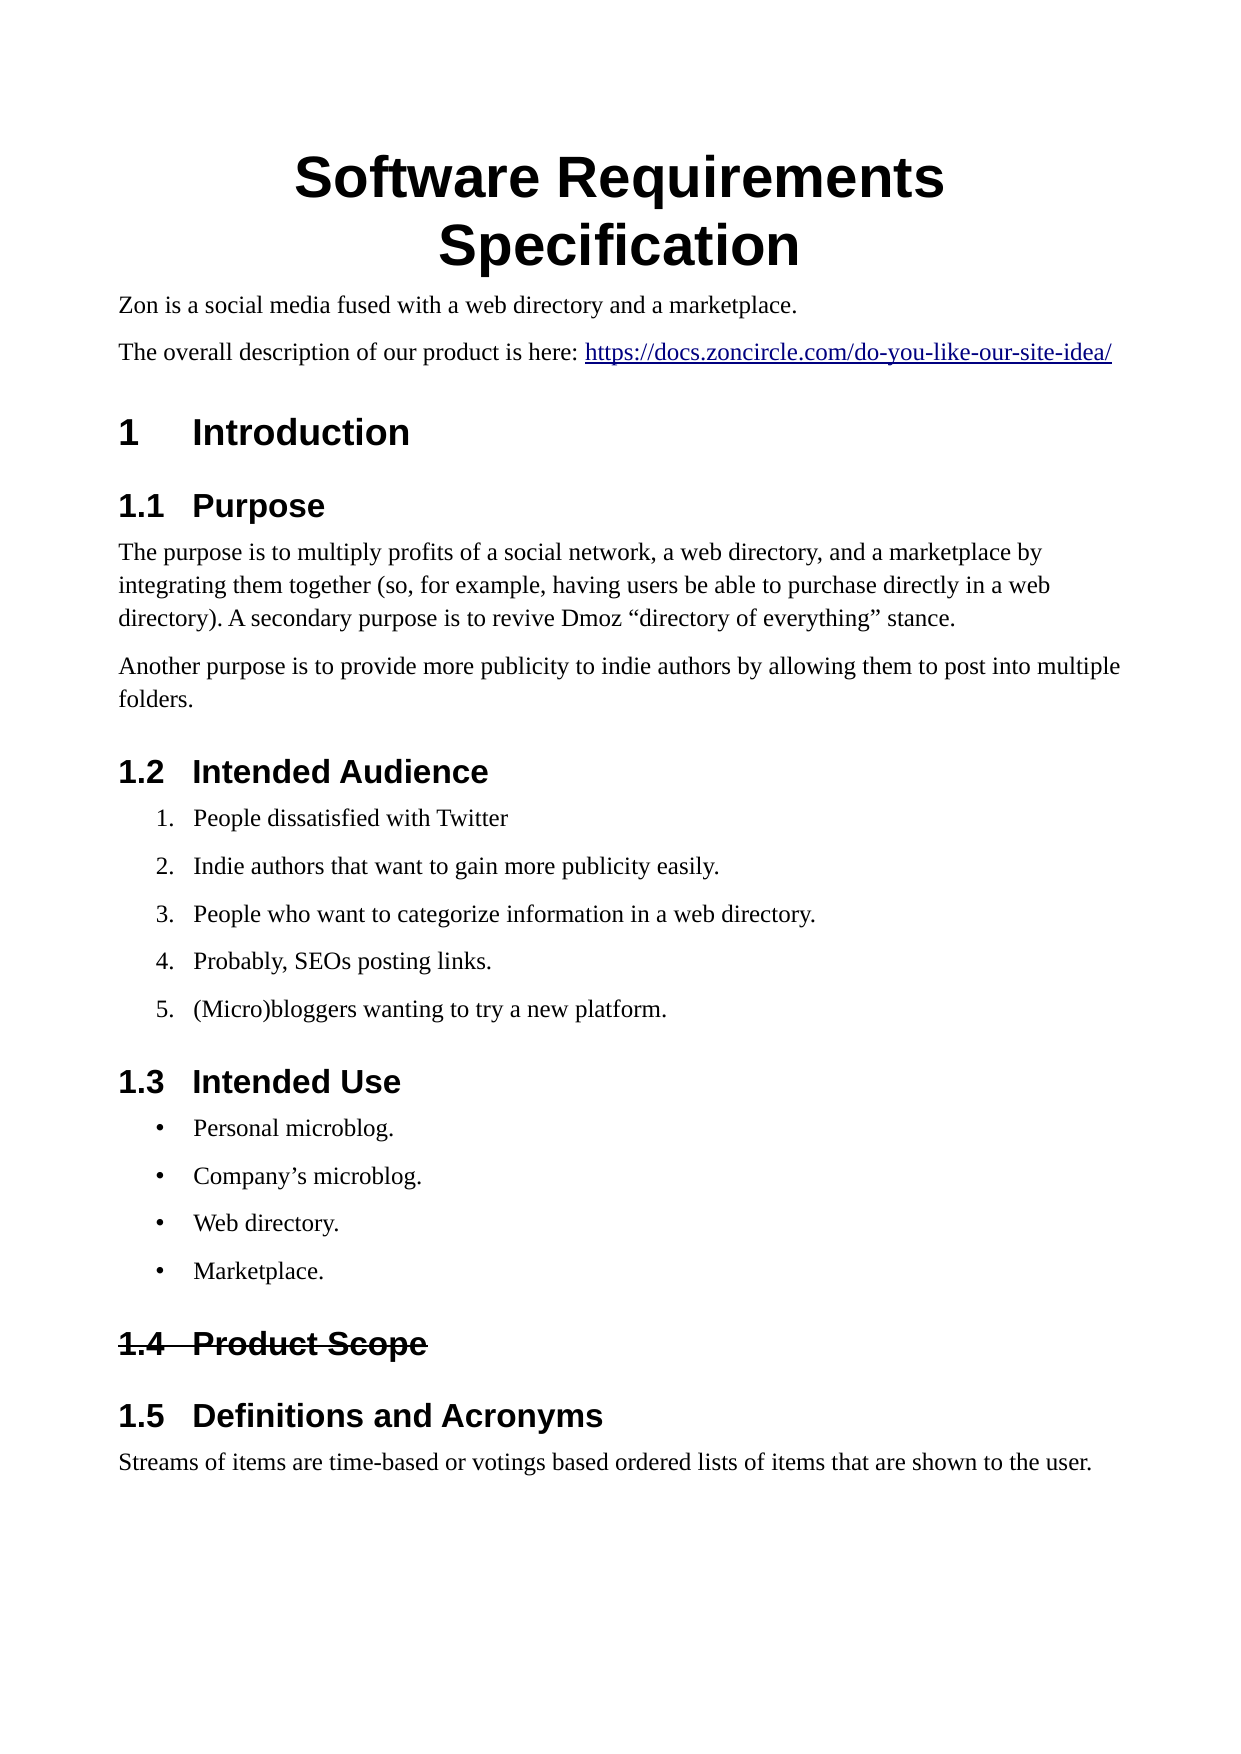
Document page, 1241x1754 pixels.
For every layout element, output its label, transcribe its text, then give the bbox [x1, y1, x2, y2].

list Indie authors that want to gain more publicity easily. [156, 851, 1122, 880]
title Software Requirements Specification [118, 143, 1122, 277]
subtitle Intended Use [118, 1062, 1122, 1101]
subtitle Product Scope [118, 1324, 1122, 1363]
subtitle Intended Audience [118, 752, 1122, 791]
text Another purpose is to provide more publicity to indie authors by allowing them to post into multiple folders. [118, 651, 1122, 713]
list Company’s microblog. [156, 1161, 1122, 1189]
subtitle Introduction [118, 410, 1122, 453]
list Marketplace. [156, 1256, 1122, 1285]
text The purpose is to multiply profits of a social network, a web directory, and a marketplace by integrating them together (so, for example, having users be able to purchase directly in a web directory). A secondary purpose is to revive Dmoz “directory of everything” stance. [118, 537, 1122, 632]
list People who want to categorize information in a web directory. [156, 899, 1122, 927]
text Zon is a social media fused with a web directory and a marketplace. [118, 290, 1122, 318]
list Web directory. [156, 1208, 1122, 1237]
list Probably, SEOs posting links. [156, 946, 1122, 975]
text Streams of items are time-based or votings based ordered lists of items that are shown to the user. [118, 1447, 1122, 1476]
subtitle Definitions and Acronyms [118, 1396, 1122, 1435]
list (Micro)bloggers wanting to try a new platform. [156, 994, 1122, 1023]
list Personal microblog. [156, 1113, 1122, 1142]
text The overall description of our product is here: https://docs.zoncircle.com/do-you-like-our-site-idea/ [118, 337, 1122, 366]
list People dissatisfied with Twitter [156, 803, 1122, 832]
subtitle Purpose [118, 486, 1122, 525]
